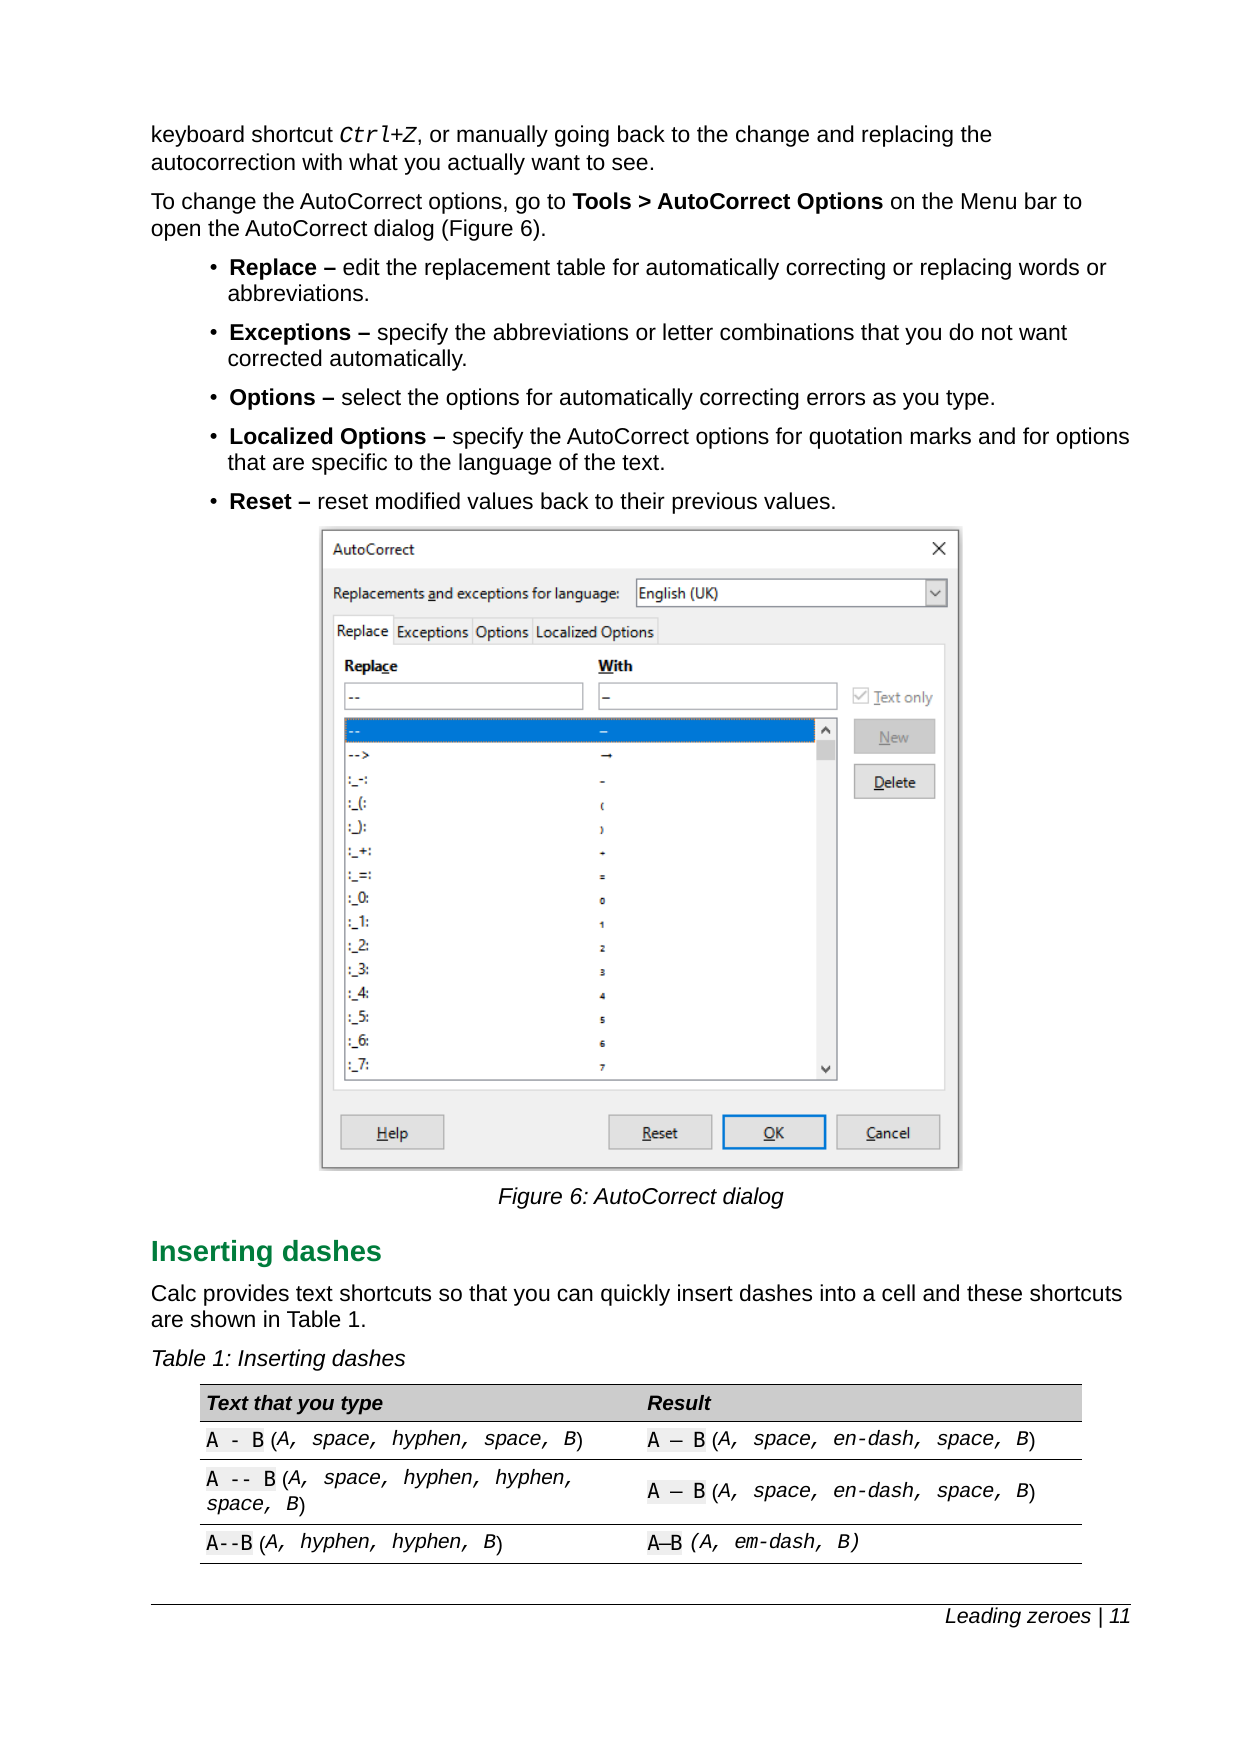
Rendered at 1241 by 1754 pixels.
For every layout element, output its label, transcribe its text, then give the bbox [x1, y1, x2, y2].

table_cell A--B (A, hyphen, hyphen, B) [200, 1525, 641, 1562]
text keyboard shortcut Ctrl+Z, or manually going back to the change and replacing the autocorrection with what you actually want to see. [151, 121, 1131, 176]
list Reset – reset modified values back to their previous values. [209, 488, 1131, 514]
table_header Result [641, 1385, 1082, 1421]
list Exceptions – specify the abbreviations or letter combinations that you do not want corrected automatically. [209, 319, 1131, 371]
list Options – select the options for automatically correcting errors as you type. [209, 384, 1131, 410]
text Table 1: Inserting dashes [151, 1345, 1131, 1372]
table_cell A - B (A, space, hyphen, space, B) [200, 1422, 641, 1459]
list To change the AutoCorrect options, go to Tools > AutoCorrect Options on the Menu bar to open the AutoCorrect dialog (Figure 6). [151, 188, 1131, 241]
table_cell A—B (A, em-dash, B) [641, 1525, 1082, 1562]
text Calc provides text shortcuts so that you can quickly insert dashes into a cell and these shortcuts are shown in Table 1. [151, 1280, 1131, 1333]
list Localized Options – specify the AutoCorrect options for quotation marks and for options that are specific to the language of the text. [209, 423, 1131, 475]
text Figure 6: AutoCorrect dialog [151, 1183, 1131, 1209]
list Replace – edit the replacement table for automatically correcting or replacing words or abbreviations. [209, 253, 1131, 306]
subtitle Inserting dashes [151, 1234, 1131, 1268]
table_cell A -- B (A, space, hyphen, hyphen, space, B) [200, 1460, 641, 1524]
table_cell A – B (A, space, en-dash, space, B) [641, 1460, 1082, 1524]
table_cell A – B (A, space, en-dash, space, B) [641, 1422, 1082, 1459]
table_header Text that you type [200, 1385, 641, 1421]
picture [318, 526, 963, 1171]
